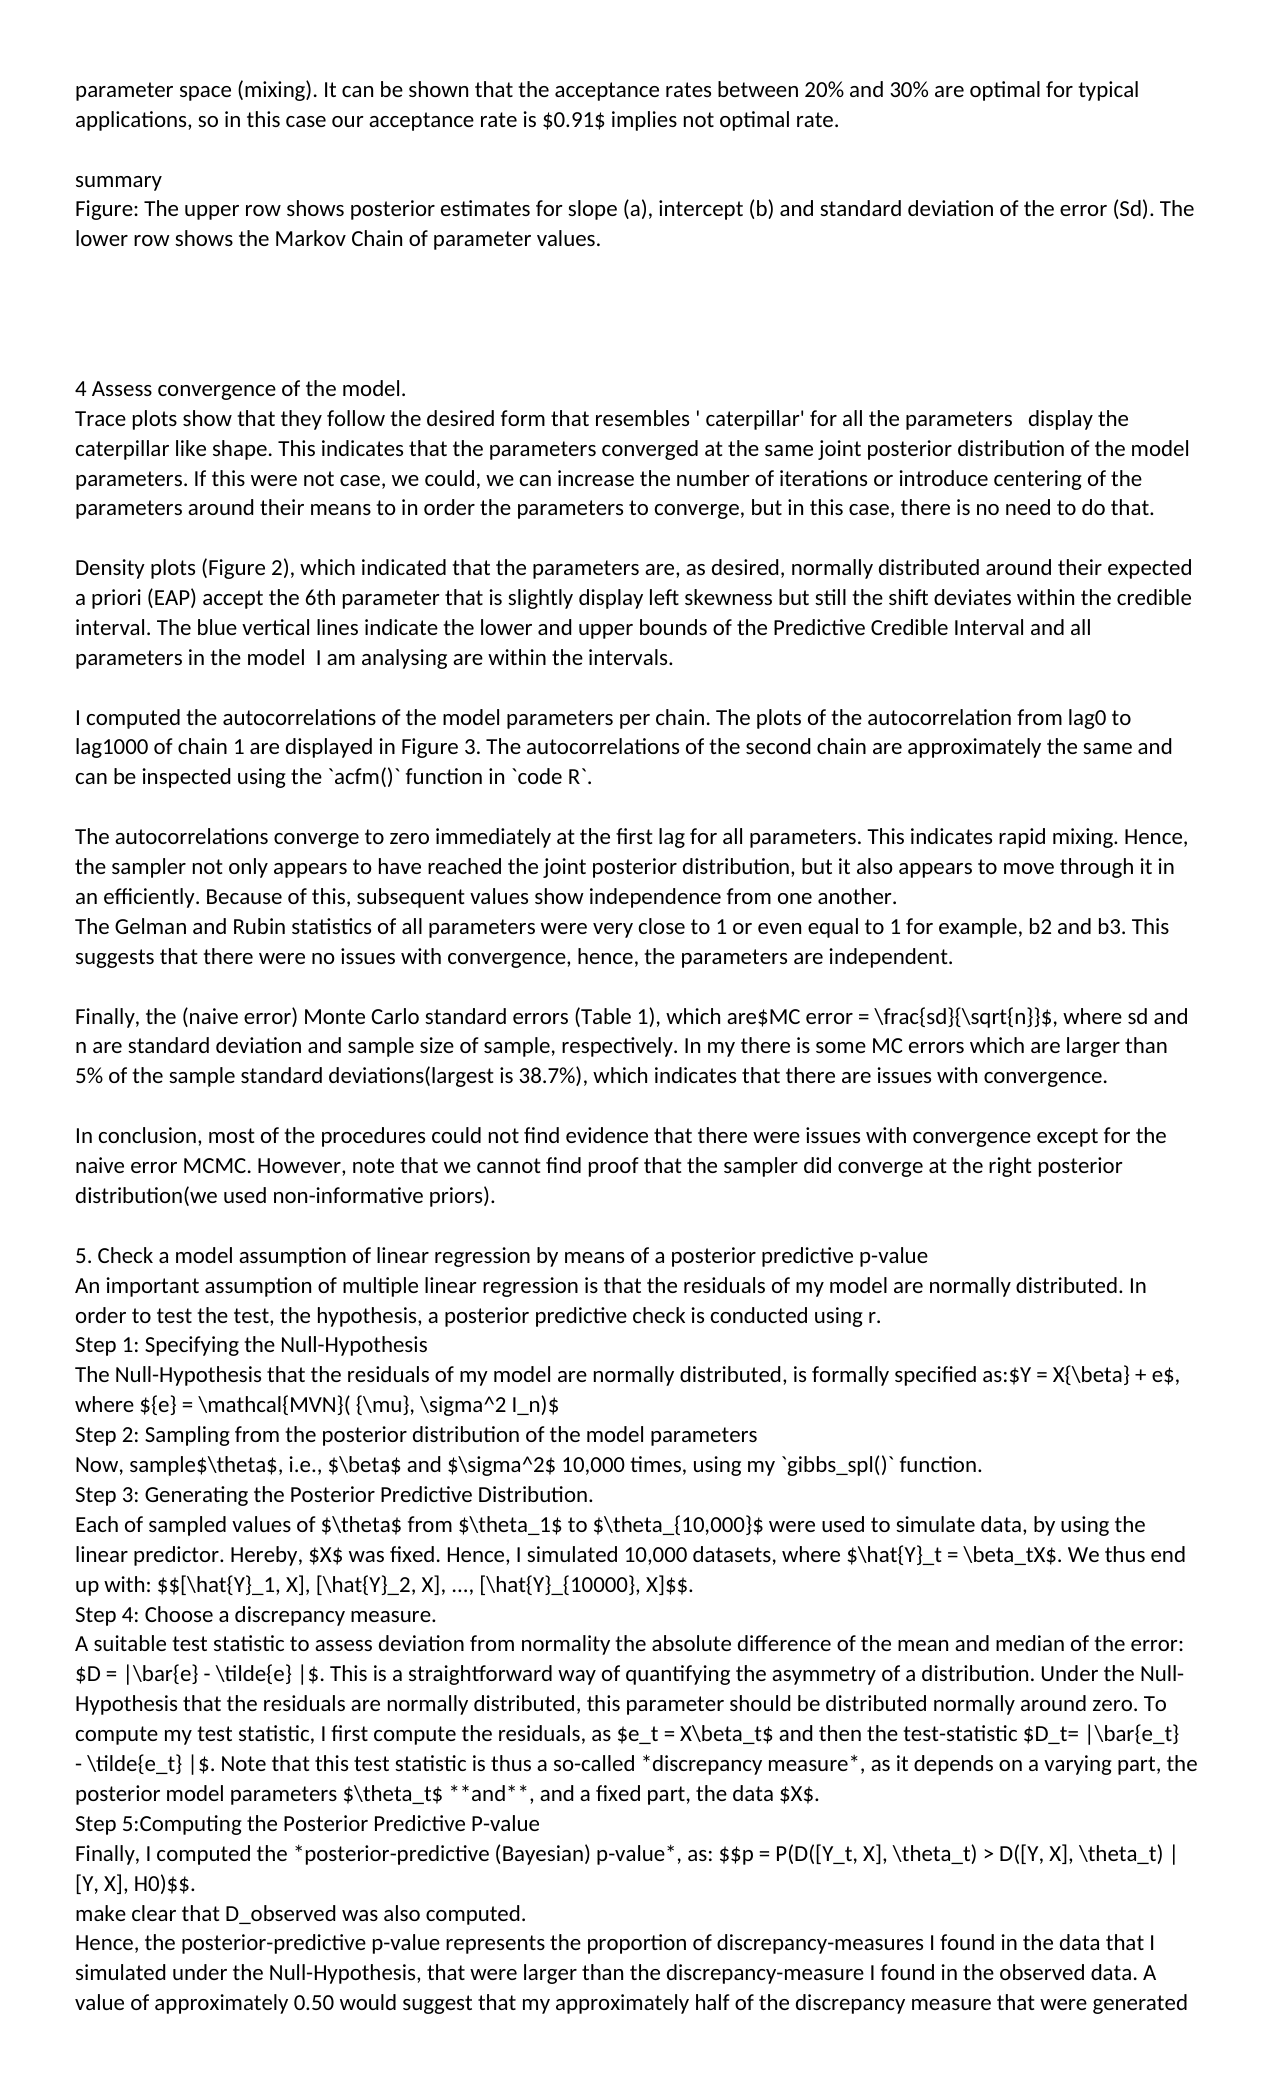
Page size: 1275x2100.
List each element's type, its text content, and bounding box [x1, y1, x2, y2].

text Density plots (Figure 2), which indicated that the parameters are, as desired, normally distributed around their expected a priori (EAP) accept the 6th parameter that is slightly display left skewness but still the shift deviates within the credible interval. The blue vertical lines indicate the lower and upper bounds of the Predictive Credible Interval and all parameters in the model I am analysing are within the intervals. [75, 553, 1200, 671]
text Figure: The upper row shows posterior estimates for slope (a), intercept (b) and standard deviation of the error (Sd). The lower row shows the Markov Chain of parameter values. [75, 194, 1200, 252]
text Step 1: Specifying the Null-Hypothesis [75, 1331, 1200, 1359]
text summary [75, 165, 1200, 193]
text Each of sampled values of $\theta$ from $\theta_1$ to $\theta_{10,000}$ were used to simulate data, by using the linear predictor. Hereby, $X$ was fixed. Hence, I simulated 10,000 datasets, where $\hat{Y}_t = \beta_tX$. We thus end up with: $$[\hat{Y}_1, X], [\hat{Y}_2, X], ..., [\hat{Y}_{10000}, X]$$. [75, 1510, 1200, 1598]
text 4 Assess convergence of the model. [75, 374, 1200, 402]
text Step 3: Generating the Posterior Predictive Distribution. [75, 1480, 1200, 1508]
text Trace plots show that they follow the desired form that resembles ' caterpillar' for all the parameters display the caterpillar like shape. This indicates that the parameters converged at the same joint posterior distribution of the model parameters. If this were not case, we could, we can increase the number of iterations or introduce centering of the parameters around their means to in order the parameters to converge, but in this case, there is no need to do that. [75, 404, 1200, 522]
text 5. Check a model assumption of linear regression by means of a posterior predictive p-value [75, 1241, 1200, 1269]
text parameter space (mixing). It can be shown that the acceptance rates between 20% and 30% are optimal for typical applications, so in this case our acceptance rate is $0.91$ implies not optimal rate. [75, 75, 1200, 133]
text Finally, I computed the *posterior-predictive (Bayesian) p-value*, as: $$p = P(D([Y_t, X], \theta_t) > D([Y, X], \theta_t) | [Y, X], H0)$$. [75, 1839, 1200, 1897]
text make clear that D_observed was also computed. [75, 1899, 1200, 1927]
text An important assumption of multiple linear regression is that the residuals of my model are normally distributed. In order to test the test, the hypothesis, a posterior predictive check is conducted using r. [75, 1271, 1200, 1329]
text I computed the autocorrelations of the model parameters per chain. The plots of the autocorrelation from lag0 to lag1000 of chain 1 are displayed in Figure 3. The autocorrelations of the second chain are approximately the same and can be inspected using the `acfm()` function in `code R`. [75, 703, 1200, 791]
text Now, sample$\theta$, i.e., $\beta$ and $\sigma^2$ 10,000 times, using my `gibbs_spl()` function. [75, 1450, 1200, 1478]
text Step 5:Computing the Posterior Predictive P-value [75, 1809, 1200, 1837]
text Step 2: Sampling from the posterior distribution of the model parameters [75, 1420, 1200, 1448]
text A suitable test statistic to assess deviation from normality the absolute difference of the mean and median of the error: $D = |\bar{e} - \tilde{e} |$. This is a straightforward way of quantifying the asymmetry of a distribution. Under the Null-Hypothesis that the residuals are normally distributed, this parameter should be distributed normally around zero. To compute my test statistic, I first compute the residuals, as $e_t = X\beta_t$ and then the test-statistic $D_t= |\bar{e_t} - \tilde{e_t} |$. Note that this test statistic is thus a so-called *discrepancy measure*, as it depends on a varying part, the posterior model parameters $\theta_t$ **and**, and a fixed part, the data $X$. [75, 1629, 1200, 1807]
text The autocorrelations converge to zero immediately at the first lag for all parameters. This indicates rapid mixing. Hence, the sampler not only appears to have reached the joint posterior distribution, but it also appears to move through it in an efficiently. Because of this, subsequent values show independence from one another. [75, 822, 1200, 910]
text Finally, the (naive error) Monte Carlo standard errors (Table 1), which are$MC error = \frac{sd}{\sqrt{n}}$, where sd and n are standard deviation and sample size of sample, respectively. In my there is some MC errors which are larger than 5% of the sample standard deviations(largest is 38.7%), which indicates that there are issues with convergence. [75, 1002, 1200, 1089]
text The Null-Hypothesis that the residuals of my model are normally distributed, is formally specified as:$Y = X{\beta} + e$, where ${e} = \mathcal{MVN}( {\mu}, \sigma^2 I_n)$ [75, 1361, 1200, 1418]
text Step 4: Choose a discrepancy measure. [75, 1600, 1200, 1628]
text In conclusion, most of the procedures could not find evidence that there were issues with convergence except for the naive error MCMC. However, note that we cannot find proof that the sampler did converge at the right posterior distribution(we used non-informative priors). [75, 1121, 1200, 1209]
text The Gelman and Rubin statistics of all parameters were very close to 1 or even equal to 1 for example, b2 and b3. This suggests that there were no issues with convergence, hence, the parameters are independent. [75, 912, 1200, 970]
text Hence, the posterior-predictive p-value represents the proportion of discrepancy-measures I found in the data that I simulated under the Null-Hypothesis, that were larger than the discrepancy-measure I found in the observed data. A value of approximately 0.50 would suggest that my approximately half of the discrepancy measure that were generated [75, 1928, 1200, 2016]
